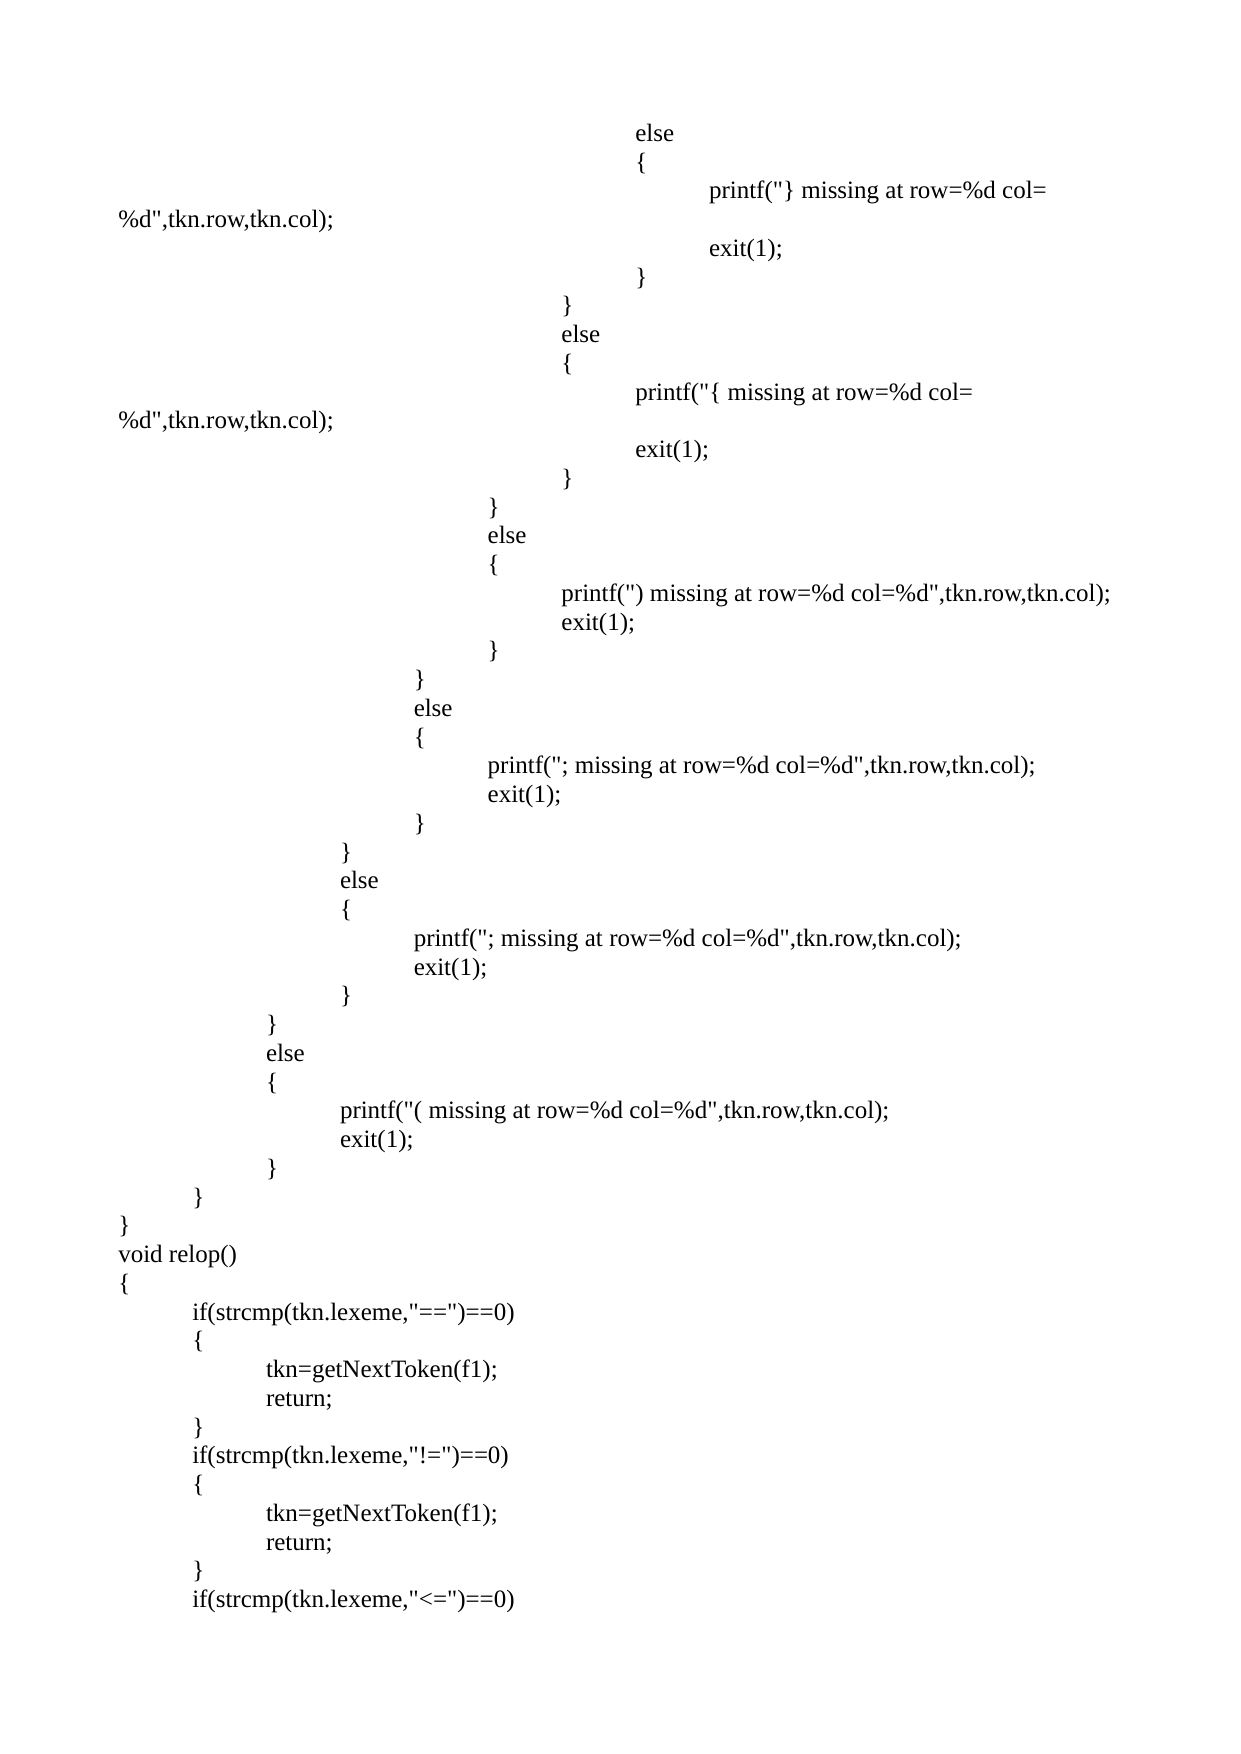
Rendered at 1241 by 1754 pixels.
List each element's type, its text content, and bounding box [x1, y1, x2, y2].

text exit(1); [118, 233, 1122, 262]
text if(strcmp(tkn.lexeme,"!=")==0) [118, 1441, 1122, 1469]
text if(strcmp(tkn.lexeme,"<=")==0) [118, 1584, 1122, 1613]
text { [118, 1067, 1122, 1096]
text printf(") missing at row=%d col=%d",tkn.row,tkn.col); [118, 578, 1122, 607]
text } [118, 808, 1122, 837]
text printf("; missing at row=%d col=%d",tkn.row,tkn.col); [118, 751, 1122, 779]
text exit(1); [118, 952, 1122, 981]
text } [118, 636, 1122, 664]
text { [118, 722, 1122, 751]
text } [118, 837, 1122, 866]
text void relop() [118, 1239, 1122, 1268]
text } [118, 1211, 1122, 1239]
text } [118, 463, 1122, 492]
text } [118, 1153, 1122, 1182]
text { [118, 147, 1122, 176]
text exit(1); [118, 779, 1122, 808]
text exit(1); [118, 1124, 1122, 1153]
text else [118, 319, 1122, 348]
text { [118, 1268, 1122, 1297]
text { [118, 1469, 1122, 1498]
text { [118, 1326, 1122, 1354]
text else [118, 521, 1122, 549]
text else [118, 866, 1122, 894]
text printf("; missing at row=%d col=%d",tkn.row,tkn.col); [118, 923, 1122, 952]
text } [118, 262, 1122, 291]
text { [118, 894, 1122, 923]
text return; [118, 1527, 1122, 1556]
text else [118, 693, 1122, 722]
text else [118, 1038, 1122, 1067]
text printf("} missing at row=%d col=%d",tkn.row,tkn.col); [118, 176, 1122, 233]
text printf("( missing at row=%d col=%d",tkn.row,tkn.col); [118, 1096, 1122, 1124]
text } [118, 664, 1122, 693]
text } [118, 1556, 1122, 1584]
text { [118, 348, 1122, 377]
text } [118, 1182, 1122, 1211]
text if(strcmp(tkn.lexeme,"==")==0) [118, 1297, 1122, 1326]
text tkn=getNextToken(f1); [118, 1498, 1122, 1527]
text { [118, 549, 1122, 578]
text exit(1); [118, 607, 1122, 636]
text } [118, 492, 1122, 521]
text } [118, 291, 1122, 319]
text else [118, 118, 1122, 147]
text return; [118, 1383, 1122, 1412]
text } [118, 1412, 1122, 1441]
text } [118, 1009, 1122, 1038]
text tkn=getNextToken(f1); [118, 1354, 1122, 1383]
text } [118, 981, 1122, 1009]
text printf("{ missing at row=%d col=%d",tkn.row,tkn.col); [118, 377, 1122, 434]
text exit(1); [118, 434, 1122, 463]
